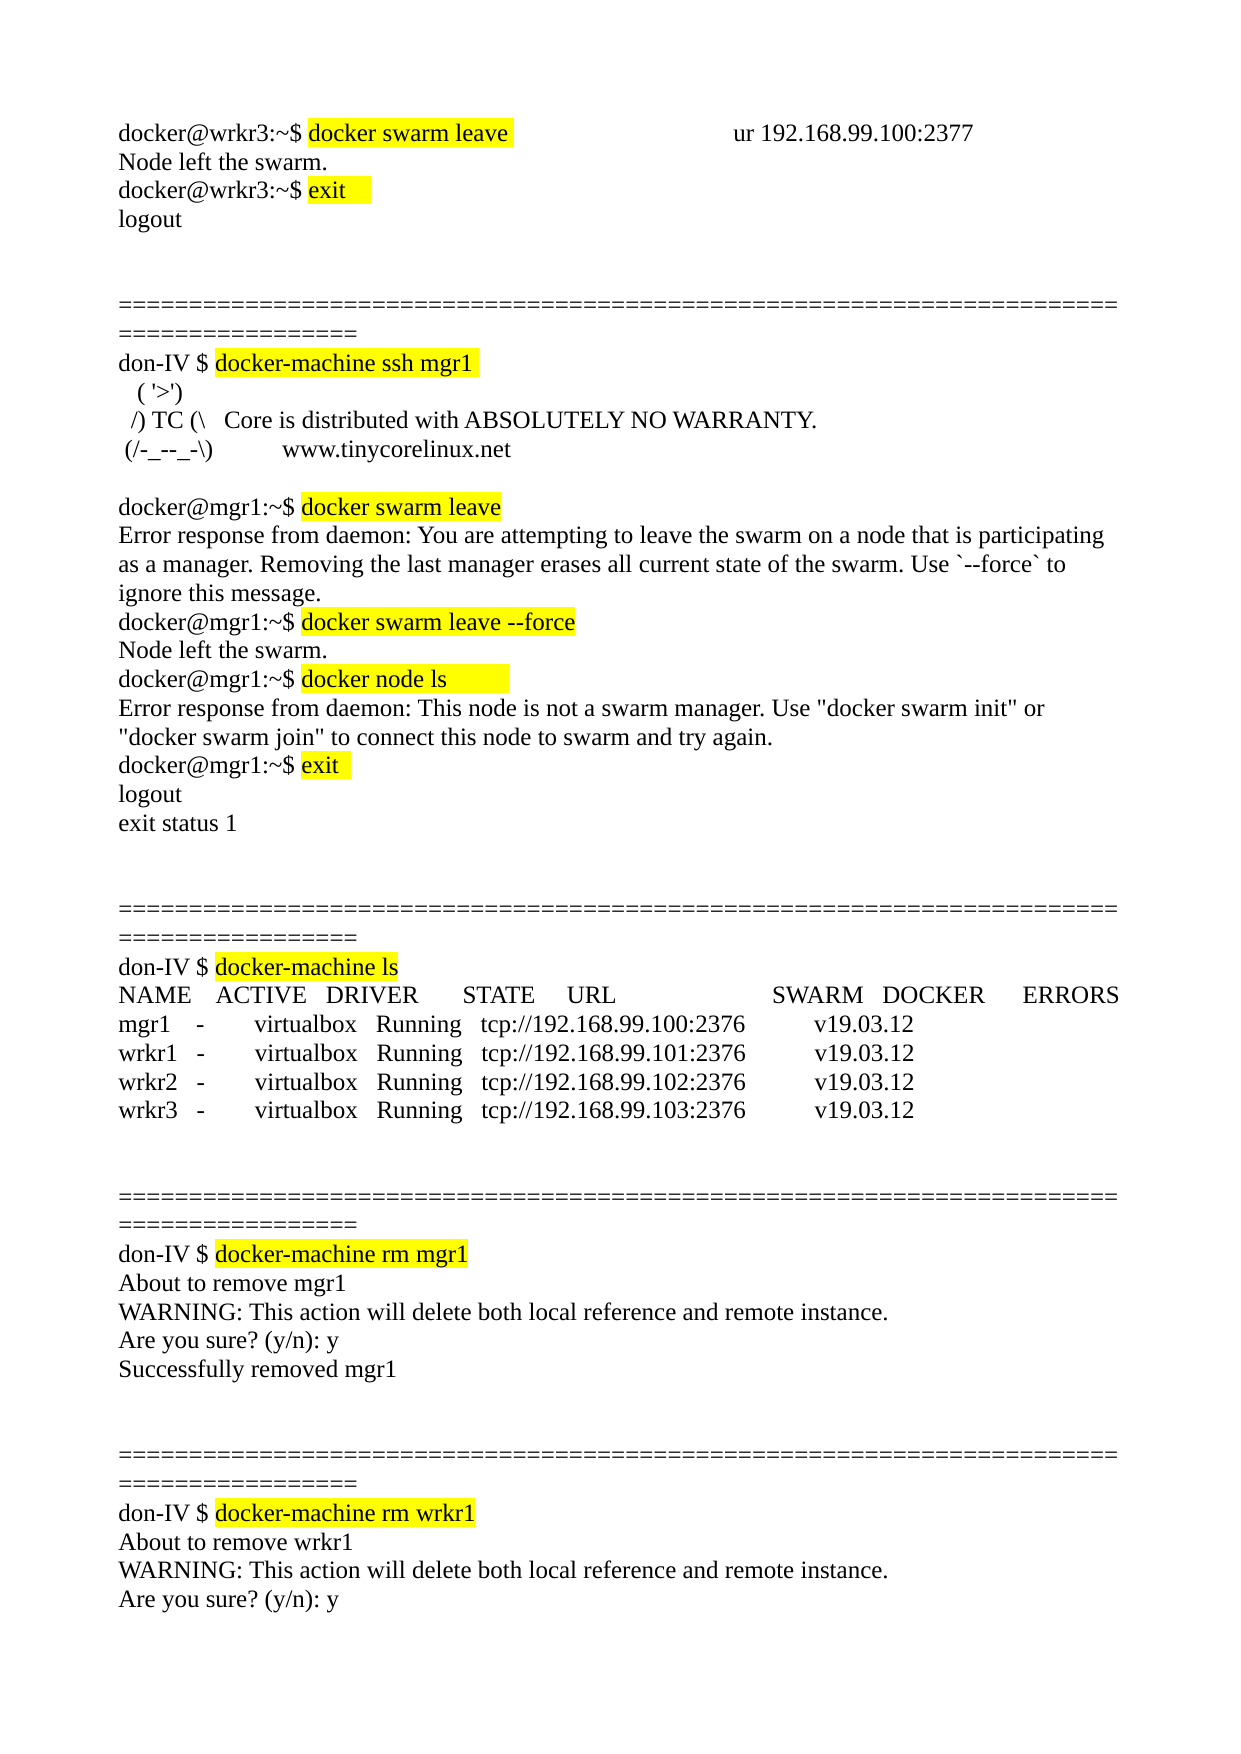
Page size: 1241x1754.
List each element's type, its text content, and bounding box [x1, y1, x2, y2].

text ======================================================================================== [118, 1441, 1122, 1498]
text docker@mgr1:~$ docker node ls [118, 664, 1122, 693]
text NAME ACTIVE DRIVER STATE URL SWARM DOCKER ERRORS [118, 981, 1122, 1009]
text Successfully removed mgr1 [118, 1354, 1122, 1383]
text ======================================================================================== [118, 894, 1122, 952]
text docker@wrkr3:~$ docker swarm leave ur 192.168.99.100:2377 [118, 118, 1122, 147]
text docker@mgr1:~$ docker swarm leave --force [118, 607, 1122, 636]
text About to remove wrkr1 [118, 1527, 1122, 1556]
text (/-_--_-\) www.tinycorelinux.net [118, 434, 1122, 463]
text ======================================================================================== [118, 1182, 1122, 1239]
text WARNING: This action will delete both local reference and remote instance. [118, 1297, 1122, 1326]
text wrkr1 - virtualbox Running tcp://192.168.99.101:2376 v19.03.12 [118, 1038, 1122, 1067]
text WARNING: This action will delete both local reference and remote instance. [118, 1556, 1122, 1584]
text wrkr3 - virtualbox Running tcp://192.168.99.103:2376 v19.03.12 [118, 1096, 1122, 1124]
text Are you sure? (y/n): y [118, 1584, 1122, 1613]
text /) TC (\ Core is distributed with ABSOLUTELY NO WARRANTY. [118, 406, 1122, 434]
text don-IV $ docker-machine ls [118, 952, 1122, 981]
text Node left the swarm. [118, 147, 1122, 176]
text don-IV $ docker-machine ssh mgr1 [118, 348, 1122, 377]
text don-IV $ docker-machine rm mgr1 [118, 1239, 1122, 1268]
text logout [118, 204, 1122, 233]
text ======================================================================================== [118, 291, 1122, 348]
text docker@mgr1:~$ docker swarm leave [118, 492, 1122, 521]
text mgr1 - virtualbox Running tcp://192.168.99.100:2376 v19.03.12 [118, 1009, 1122, 1038]
text Are you sure? (y/n): y [118, 1326, 1122, 1354]
text docker@mgr1:~$ exit [118, 751, 1122, 779]
text Error response from daemon: This node is not a swarm manager. Use "docker swarm init" or "docker swarm join" to connect this node to swarm and try again. [118, 693, 1122, 751]
text exit status 1 [118, 808, 1122, 837]
text Node left the swarm. [118, 636, 1122, 664]
text Error response from daemon: You are attempting to leave the swarm on a node that is participating as a manager. Removing the last manager erases all current state of the swarm. Use `--force` to ignore this message. [118, 521, 1122, 607]
text logout [118, 779, 1122, 808]
text don-IV $ docker-machine rm wrkr1 [118, 1498, 1122, 1527]
text wrkr2 - virtualbox Running tcp://192.168.99.102:2376 v19.03.12 [118, 1067, 1122, 1096]
text About to remove mgr1 [118, 1268, 1122, 1297]
text ( '>') [118, 377, 1122, 406]
text docker@wrkr3:~$ exit [118, 176, 1122, 204]
